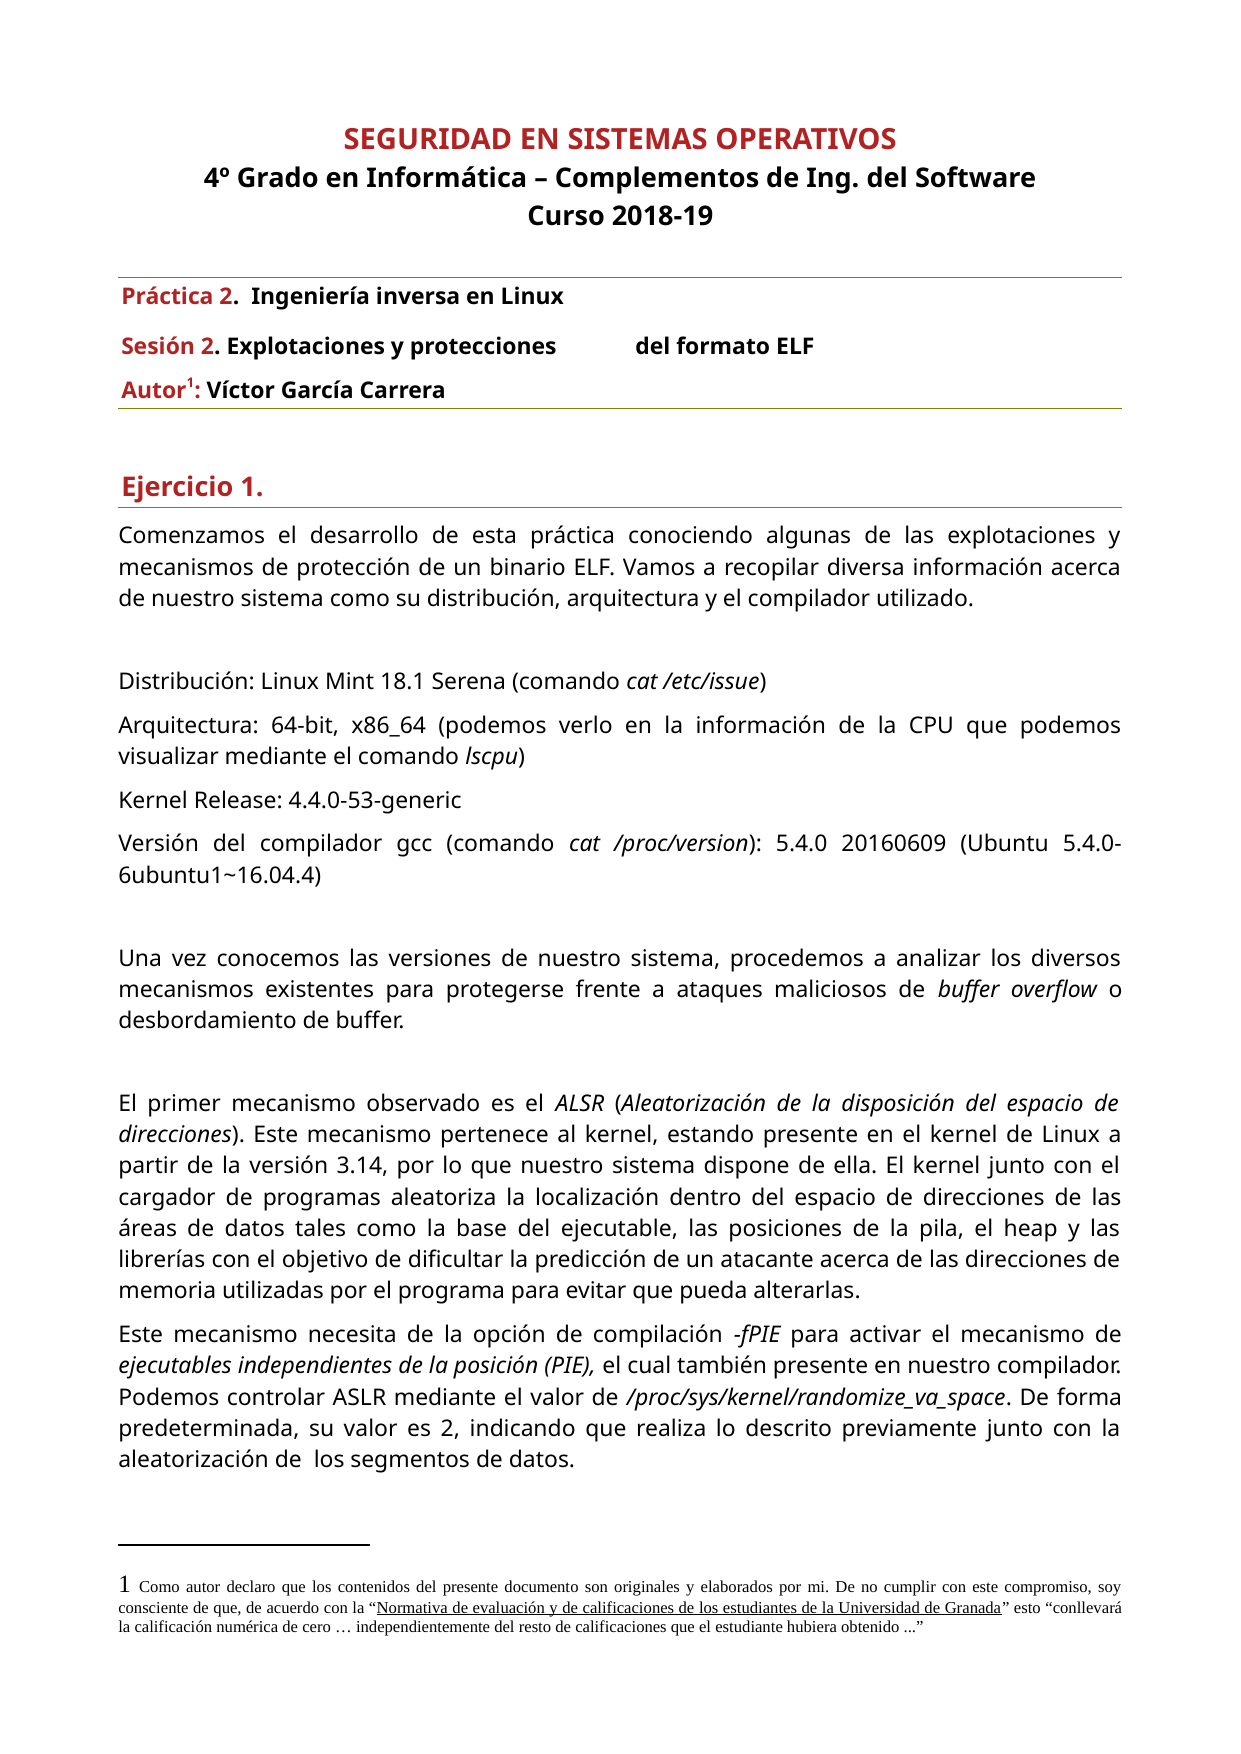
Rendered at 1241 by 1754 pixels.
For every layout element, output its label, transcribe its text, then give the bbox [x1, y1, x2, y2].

text Este mecanismo necesita de la opción de compilación -fPIE para activar el mecanismo de ejecutables independientes de la posición (PIE), el cual también presente en nuestro compilador. Podemos controlar ASLR mediante el valor de /proc/sys/kernel/randomize_va_space. De forma predeterminada, su valor es 2, indicando que realiza lo descrito previamente junto con la aleatorización de los segmentos de datos. [118, 1318, 1122, 1474]
text El primer mecanismo observado es el ALSR (Aleatorización de la disposición del espacio de direcciones). Este mecanismo pertenece al kernel, estando presente en el kernel de Linux a partir de la versión 3.14, por lo que nuestro sistema dispone de ella. El kernel junto con el cargador de programas aleatoriza la localización dentro del espacio de direcciones de las áreas de datos tales como la base del ejecutable, las posiciones de la pila, el heap y las librerías con el objetivo de dificultar la predicción de un atacante acerca de las direcciones de memoria utilizadas por el programa para evitar que pueda alterarlas. [118, 1087, 1122, 1306]
text Comenzamos el desarrollo de esta práctica conociendo algunas de las explotaciones y mecanismos de protección de un binario ELF. Vamos a recopilar diversa información acerca de nuestro sistema como su distribución, arquitectura y el compilador utilizado. [118, 519, 1122, 613]
text Distribución: Linux Mint 18.1 Serena (comando cat /etc/issue) [118, 665, 1122, 696]
text Versión del compilador gcc (comando cat /proc/version): 5.4.0 20160609 (Ubuntu 5.4.0-6ubuntu1~16.04.4) [118, 827, 1122, 890]
text Kernel Release: 4.4.0-53-generic [118, 783, 1122, 815]
text Arquitectura: 64-bit, x86_64 (podemos verlo en la información de la CPU que podemos visualizar mediante el comando lscpu) [118, 708, 1122, 771]
text Como autor declaro que los contenidos del presente documento son originales y elaborados por mi. De no cumplir con este compromiso, soy consciente de que, de acuerdo con la “Normativa de evaluación y de calificaciones de los estudiantes de la Universidad de Granada” esto “conllevará la calificación numérica de cero … independientemente del resto de calificaciones que el estudiante hubiera obtenido ...” [118, 1569, 1122, 1636]
text Práctica 2. Ingeniería inversa en Linux [118, 278, 1122, 314]
text Autor: Víctor García Carrera [118, 371, 1122, 408]
text SEGURIDAD EN SISTEMAS OPERATIVOS [118, 118, 1122, 158]
text 4º Grado en Informática – Complementos de Ing. del Software [118, 158, 1122, 195]
text Sesión 2. Explotaciones y protecciones del formato ELF [118, 327, 1122, 361]
text Curso 2018-19 [118, 196, 1122, 233]
text Una vez conocemos las versiones de nuestro sistema, procedemos a analizar los diversos mecanismos existentes para protegerse frente a ataques maliciosos de buffer overflow o desbordamiento de buffer. [118, 941, 1122, 1035]
text Ejercicio 1. [118, 464, 1122, 507]
